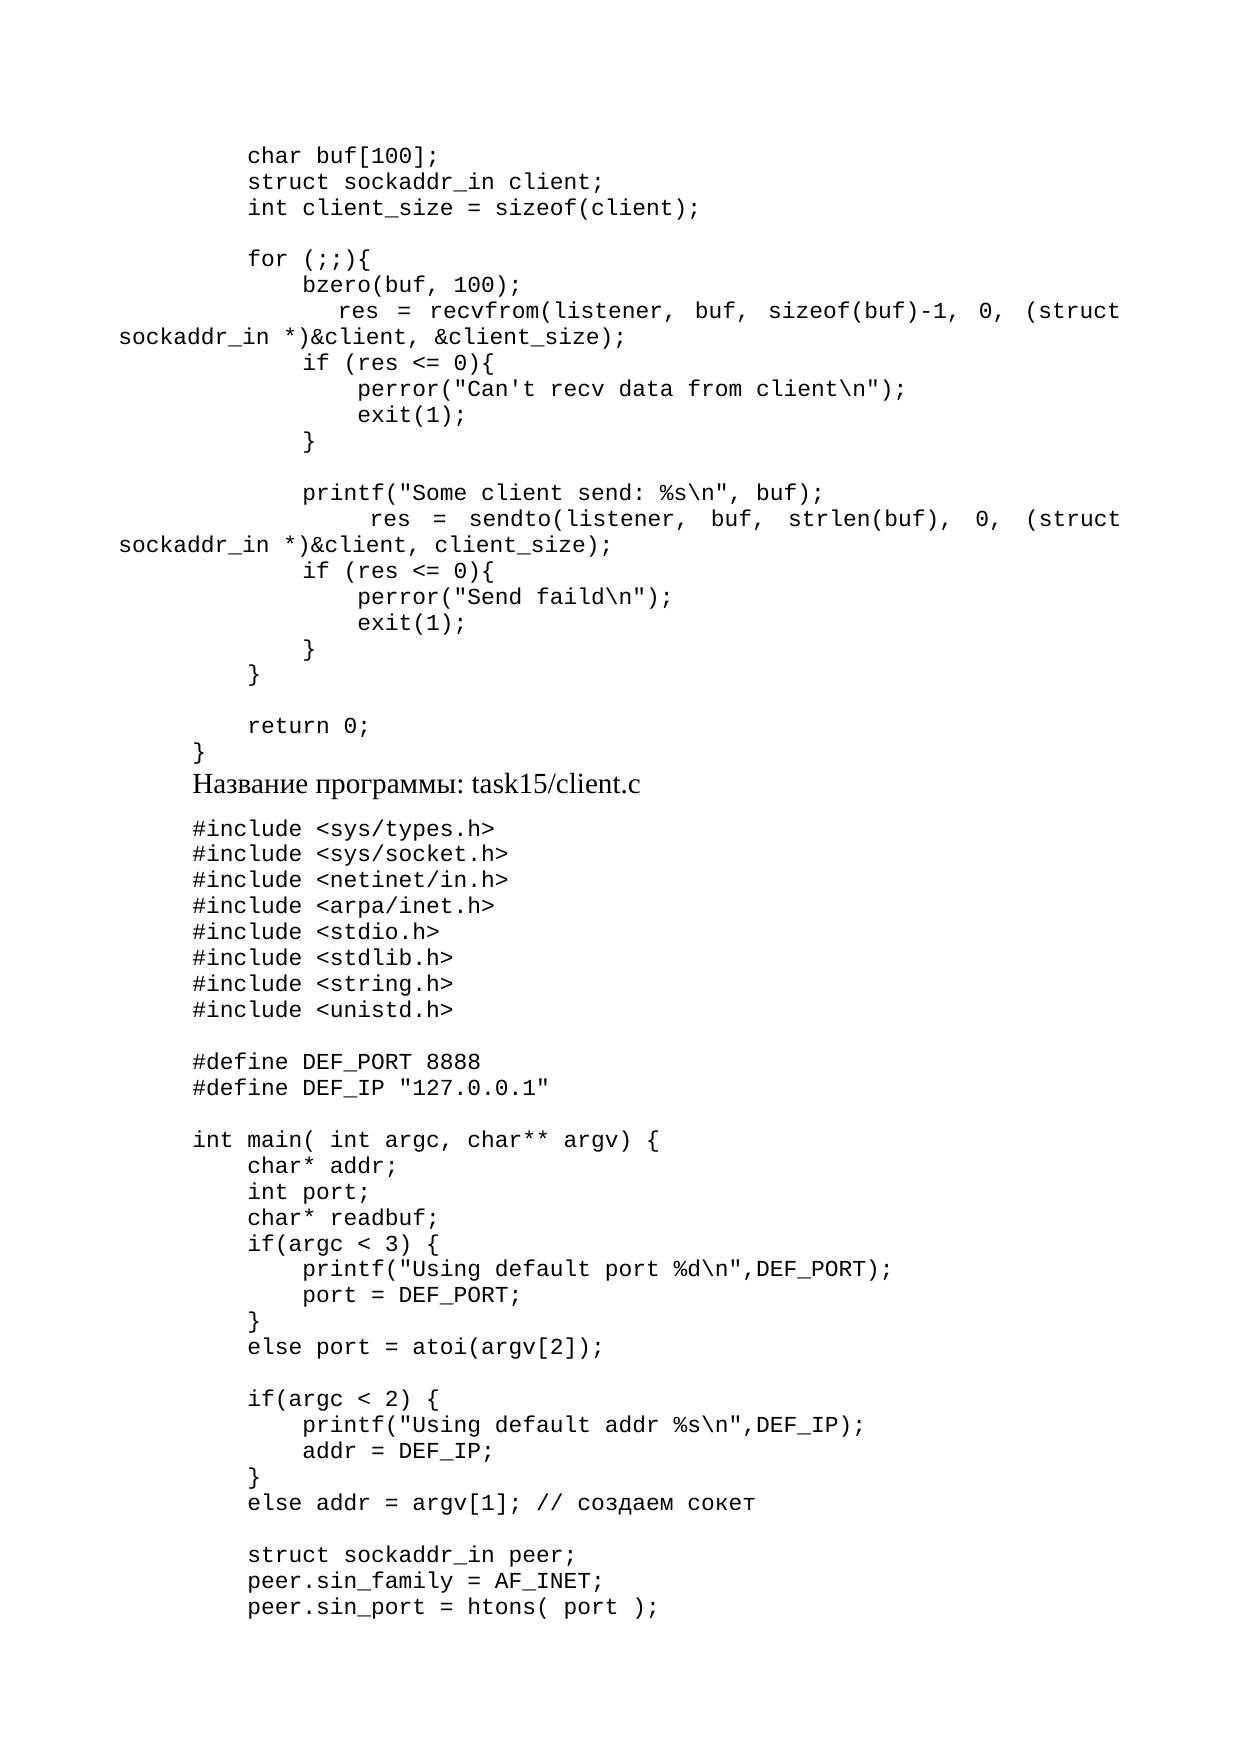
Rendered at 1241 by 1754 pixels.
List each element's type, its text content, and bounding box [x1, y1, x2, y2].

text int main( int argc, char** argv) { [118, 1128, 1122, 1154]
text } [118, 637, 1122, 663]
text printf("Some client send: %s\n", buf); [118, 481, 1122, 507]
text return 0; [118, 715, 1122, 741]
text exit(1); [118, 403, 1122, 429]
text #define DEF_PORT 8888 [118, 1050, 1122, 1076]
text #include <sys/socket.h> [118, 843, 1122, 869]
text } [118, 429, 1122, 455]
text } [118, 663, 1122, 689]
text if (res <= 0){ [118, 559, 1122, 585]
text char buf[100]; [118, 144, 1122, 170]
text printf("Using default addr %s\n",DEF_IP); [118, 1413, 1122, 1439]
text #define DEF_IP "127.0.0.1" [118, 1076, 1122, 1102]
text res = sendto(listener, buf, strlen(buf), 0, (struct sockaddr_in *)&client, client_size); [118, 507, 1122, 559]
text peer.sin_family = AF_INET; [118, 1569, 1122, 1595]
text } [118, 1310, 1122, 1336]
text #include <stdlib.h> [118, 947, 1122, 972]
text struct sockaddr_in peer; [118, 1543, 1122, 1569]
text exit(1); [118, 611, 1122, 637]
text int client_size = sizeof(client); [118, 196, 1122, 222]
text #include <sys/types.h> [118, 817, 1122, 843]
text printf("Using default port %d\n",DEF_PORT); [118, 1258, 1122, 1284]
text peer.sin_port = htons( port ); [118, 1595, 1122, 1621]
text char* readbuf; [118, 1206, 1122, 1232]
text addr = DEF_IP; [118, 1439, 1122, 1465]
text #include <string.h> [118, 972, 1122, 998]
text #include <stdio.h> [118, 921, 1122, 947]
text if(argc < 3) { [118, 1232, 1122, 1258]
text else port = atoi(argv[2]); [118, 1336, 1122, 1362]
text } [118, 741, 1122, 767]
text port = DEF_PORT; [118, 1284, 1122, 1310]
text bzero(buf, 100); [118, 274, 1122, 300]
text int port; [118, 1180, 1122, 1206]
text for (;;){ [118, 248, 1122, 274]
text Название программы: task15/client.c [118, 767, 1122, 800]
text perror("Send faild\n"); [118, 585, 1122, 611]
text } [118, 1465, 1122, 1491]
text if (res <= 0){ [118, 352, 1122, 377]
text struct sockaddr_in client; [118, 170, 1122, 196]
text if(argc < 2) { [118, 1387, 1122, 1413]
text else addr = argv[1]; // создаем сокет [118, 1491, 1122, 1517]
text #include <arpa/inet.h> [118, 895, 1122, 921]
text #include <netinet/in.h> [118, 869, 1122, 895]
text #include <unistd.h> [118, 998, 1122, 1024]
text perror("Can't recv data from client\n"); [118, 377, 1122, 403]
text char* addr; [118, 1154, 1122, 1180]
text res = recvfrom(listener, buf, sizeof(buf)-1, 0, (struct sockaddr_in *)&client, &client_size); [118, 300, 1122, 352]
